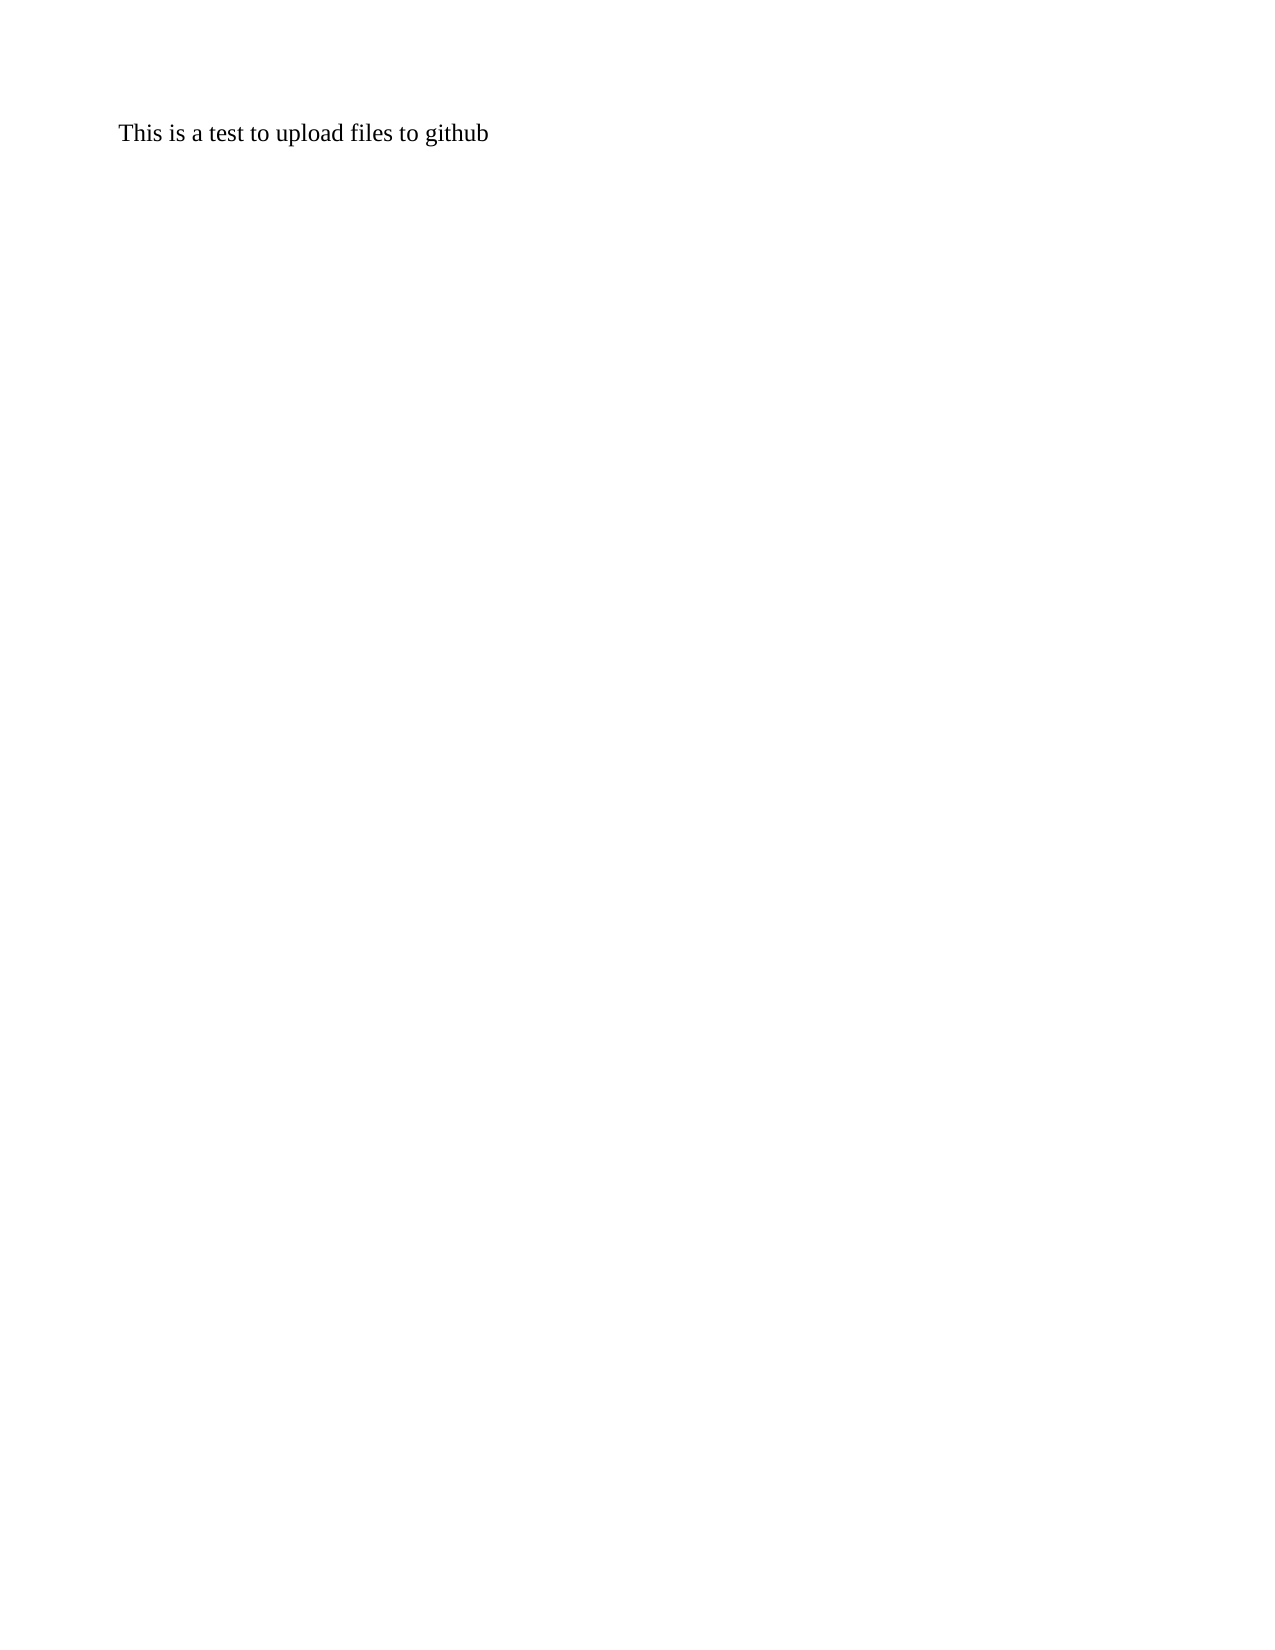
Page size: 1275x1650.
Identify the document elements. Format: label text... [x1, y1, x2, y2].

text This is a test to upload files to github [118, 118, 1157, 147]
